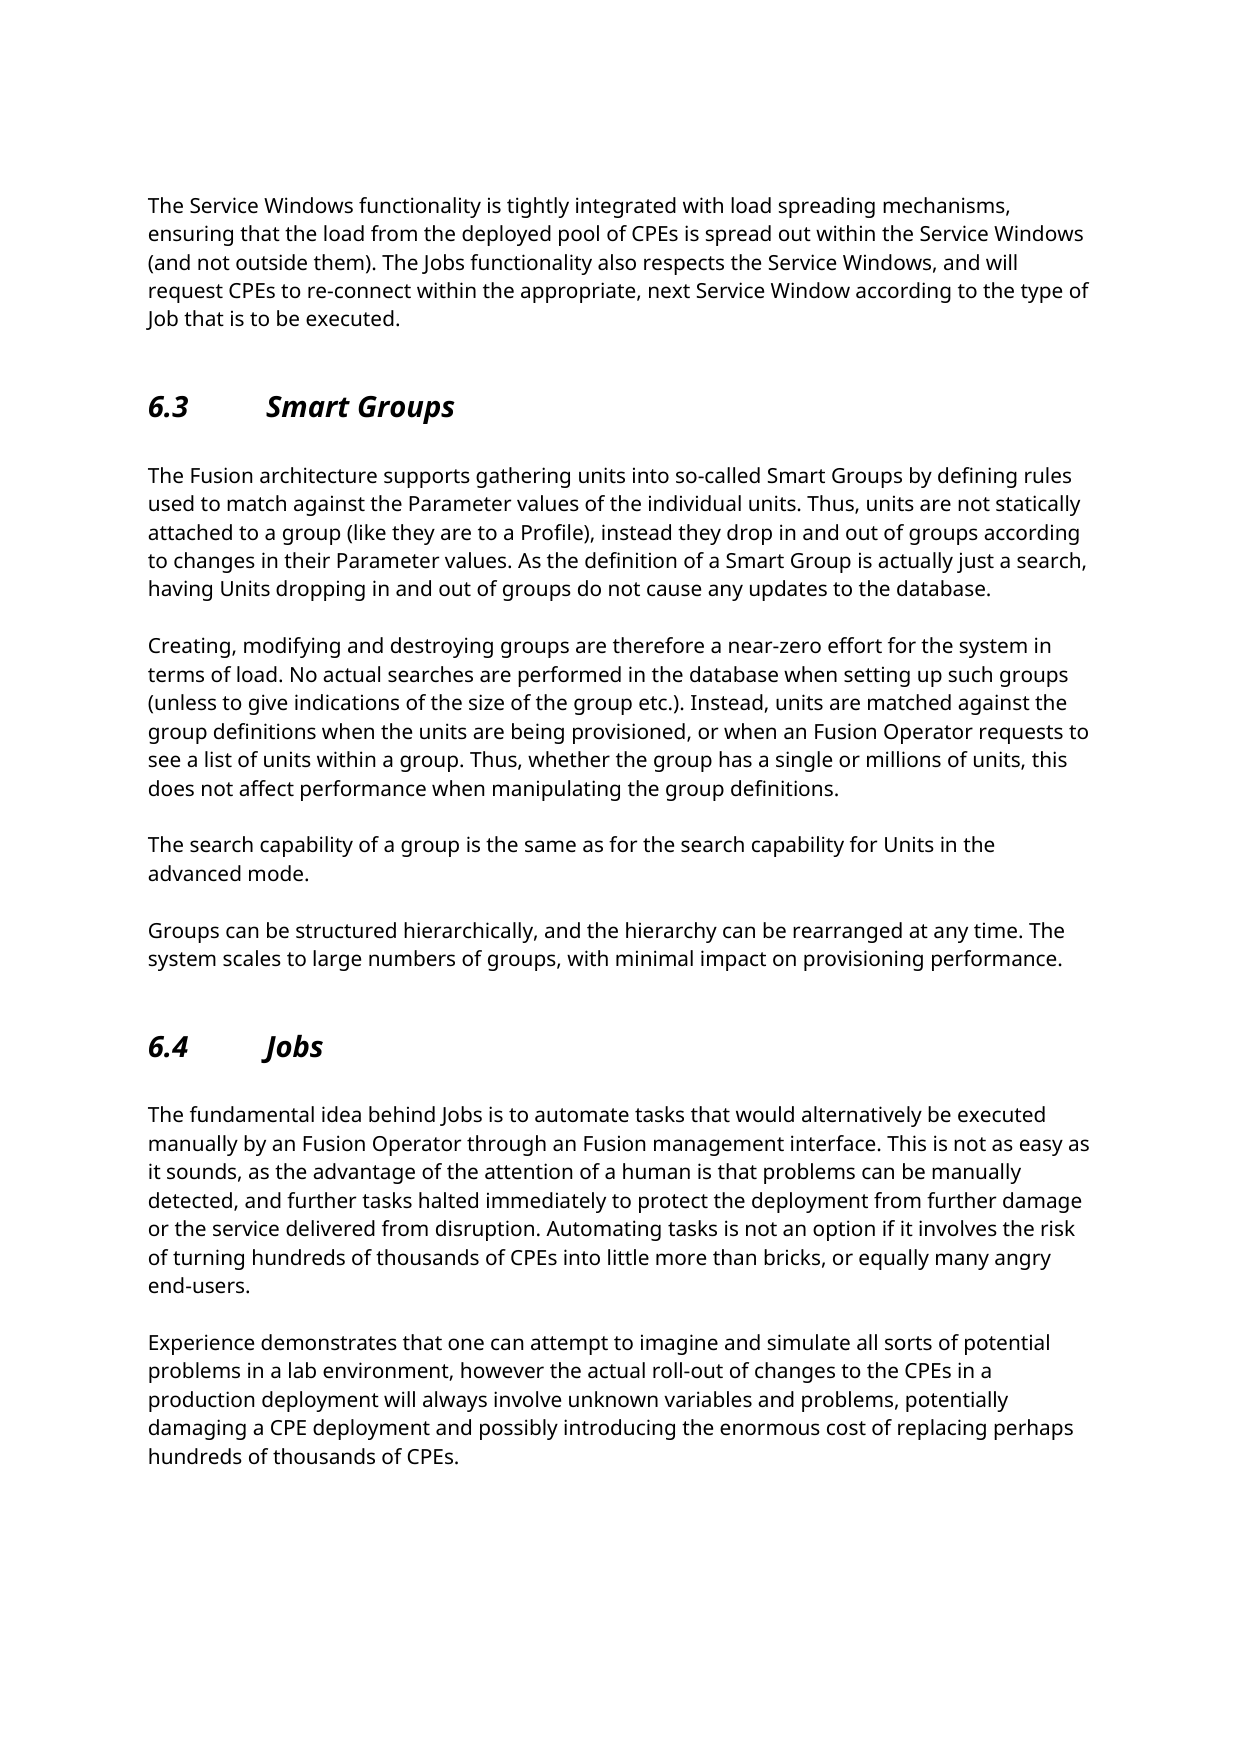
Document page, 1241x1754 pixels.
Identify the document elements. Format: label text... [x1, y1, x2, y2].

text Groups can be structured hierarchically, and the hierarchy can be rearranged at any time. The system scales to large numbers of groups, with minimal impact on provisioning performance. [148, 916, 1092, 973]
text Experience demonstrates that one can attempt to imagine and simulate all sorts of potential problems in a lab environment, however the actual roll-out of changes to the CPEs in a production deployment will always involve unknown variables and problems, potentially damaging a CPE deployment and possibly introducing the enormous cost of replacing perhaps hundreds of thousands of CPEs. [148, 1328, 1092, 1470]
text The Fusion architecture supports gathering units into so-called Smart Groups by defining rules used to match against the Parameter values of the individual units. Thus, units are not statically attached to a group (like they are to a Profile), instead they drop in and out of groups according to changes in their Parameter values. As the definition of a Smart Group is actually just a search, having Units dropping in and out of groups do not cause any updates to the database. [148, 461, 1092, 603]
text Creating, modifying and destroying groups are therefore a near-zero effort for the system in terms of load. No actual searches are performed in the database when setting up such groups (unless to give indications of the size of the group etc.). Instead, units are matched against the group definitions when the units are being provisioned, or when an Fusion Operator requests to see a list of units within a group. Thus, whether the group has a single or millions of units, this does not affect performance when manipulating the group definitions. [148, 631, 1092, 802]
subtitle Jobs [148, 1026, 1092, 1066]
text The search capability of a group is the same as for the search capability for Units in the advanced mode. [148, 831, 1092, 887]
text The fundamental idea behind Jobs is to automate tasks that would alternatively be executed manually by an Fusion Operator through an Fusion management interface. This is not as easy as it sounds, as the advantage of the attention of a human is that problems can be manually detected, and further tasks halted immediately to protect the deployment from further damage or the service delivered from disruption. Automating tasks is not an option if it involves the risk of turning hundreds of thousands of CPEs into little more than bricks, or equally many angry end-users. [148, 1101, 1092, 1299]
text The Service Windows functionality is tightly integrated with load spreading mechanisms, ensuring that the load from the deployed pool of CPEs is spread out within the Service Windows (and not outside them). The Jobs functionality also respects the Service Windows, and will request CPEs to re-connect within the appropriate, next Service Window according to the type of Job that is to be executed. [148, 191, 1092, 333]
subtitle Smart Groups [148, 386, 1092, 426]
